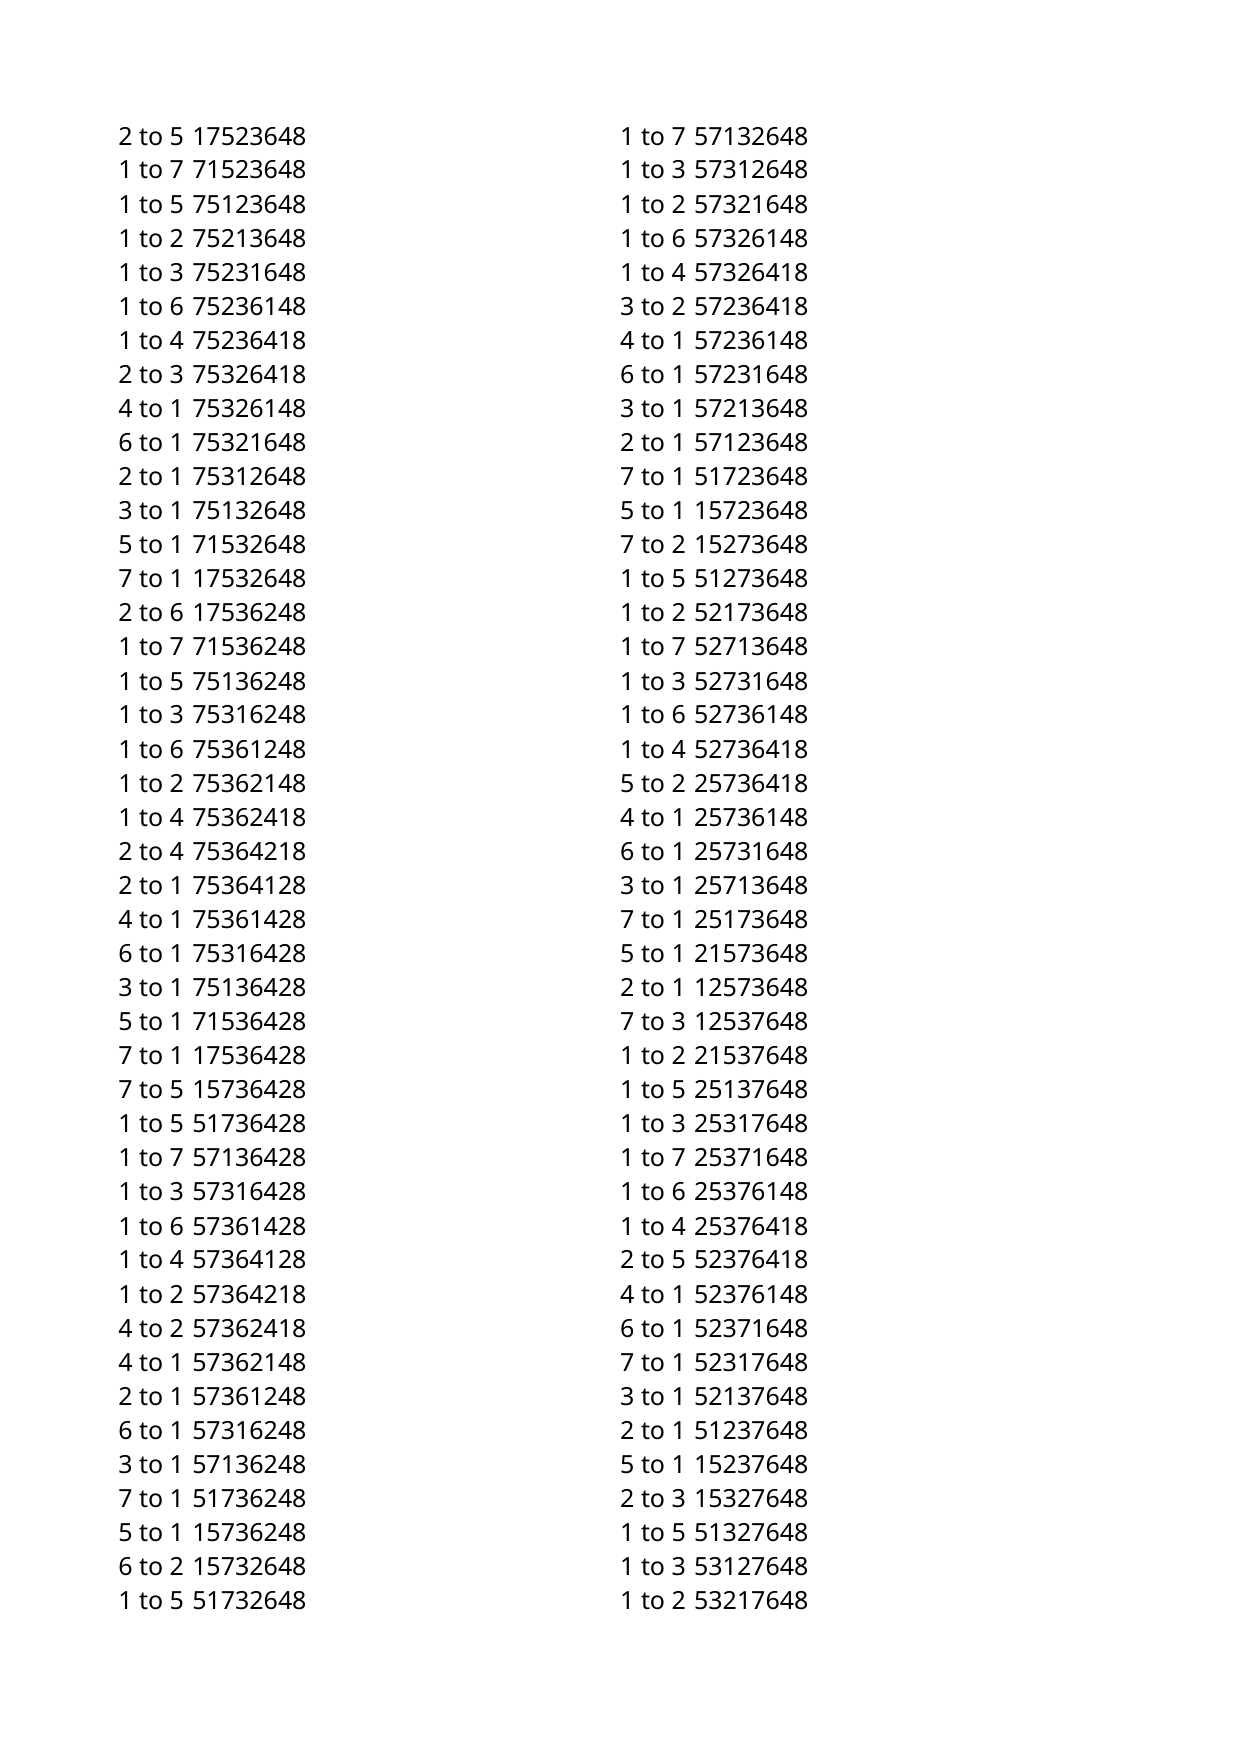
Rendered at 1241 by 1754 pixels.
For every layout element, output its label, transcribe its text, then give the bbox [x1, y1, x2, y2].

text 1 to 4 75362418 [118, 799, 620, 833]
text 1 to 7 25371648 [620, 1140, 1122, 1174]
text 5 to 1 21573648 [620, 936, 1122, 970]
text 1 to 4 25376418 [620, 1208, 1122, 1242]
text 6 to 2 15732648 [118, 1549, 620, 1583]
text 1 to 4 75236418 [118, 322, 620, 357]
text 3 to 1 57213648 [620, 391, 1122, 425]
text 2 to 5 52376418 [620, 1242, 1122, 1276]
text 1 to 4 57326418 [620, 254, 1122, 288]
text 1 to 7 57136428 [118, 1140, 620, 1174]
text 7 to 1 17532648 [118, 561, 620, 595]
text 6 to 1 25731648 [620, 833, 1122, 867]
text 6 to 1 57231648 [620, 357, 1122, 391]
text 5 to 1 15237648 [620, 1447, 1122, 1481]
text 2 to 1 57361248 [118, 1378, 620, 1412]
text 3 to 1 75132648 [118, 493, 620, 527]
text 1 to 3 75316248 [118, 697, 620, 731]
text 7 to 1 52317648 [620, 1344, 1122, 1378]
text 2 to 4 75364218 [118, 833, 620, 867]
text 1 to 5 51736428 [118, 1106, 620, 1140]
text 5 to 2 25736418 [620, 765, 1122, 799]
text 7 to 1 51723648 [620, 459, 1122, 493]
text 1 to 2 21537648 [620, 1038, 1122, 1072]
text 6 to 1 52371648 [620, 1310, 1122, 1344]
text 2 to 5 17523648 [118, 118, 620, 152]
text 4 to 2 57362418 [118, 1310, 620, 1344]
text 5 to 1 71536428 [118, 1004, 620, 1038]
text 2 to 1 57123648 [620, 425, 1122, 459]
text 5 to 1 15723648 [620, 493, 1122, 527]
text 3 to 1 52137648 [620, 1378, 1122, 1412]
text 5 to 1 15736248 [118, 1515, 620, 1549]
text 7 to 1 25173648 [620, 902, 1122, 936]
text 1 to 4 52736418 [620, 731, 1122, 765]
text 1 to 6 52736148 [620, 697, 1122, 731]
text 1 to 2 57364218 [118, 1276, 620, 1310]
text 3 to 2 57236418 [620, 288, 1122, 322]
text 4 to 1 57362148 [118, 1344, 620, 1378]
text 3 to 1 75136428 [118, 970, 620, 1004]
text 6 to 1 75321648 [118, 425, 620, 459]
text 1 to 2 52173648 [620, 595, 1122, 629]
text 1 to 5 51327648 [620, 1515, 1122, 1549]
text 2 to 1 51237648 [620, 1412, 1122, 1447]
text 4 to 1 75361428 [118, 902, 620, 936]
text 1 to 7 71523648 [118, 152, 620, 186]
text 3 to 1 57136248 [118, 1447, 620, 1481]
text 7 to 3 12537648 [620, 1004, 1122, 1038]
text 1 to 3 52731648 [620, 663, 1122, 697]
text 2 to 1 75312648 [118, 459, 620, 493]
text 2 to 6 17536248 [118, 595, 620, 629]
text 2 to 3 75326418 [118, 357, 620, 391]
text 1 to 3 25317648 [620, 1106, 1122, 1140]
text 4 to 1 25736148 [620, 799, 1122, 833]
text 1 to 5 75123648 [118, 186, 620, 220]
text 1 to 6 57326148 [620, 220, 1122, 254]
text 1 to 7 71536248 [118, 629, 620, 663]
text 1 to 2 75213648 [118, 220, 620, 254]
text 1 to 6 25376148 [620, 1174, 1122, 1208]
text 4 to 1 75326148 [118, 391, 620, 425]
text 1 to 3 75231648 [118, 254, 620, 288]
text 7 to 5 15736428 [118, 1072, 620, 1106]
text 1 to 6 75361248 [118, 731, 620, 765]
text 1 to 3 57316428 [118, 1174, 620, 1208]
text 1 to 5 75136248 [118, 663, 620, 697]
text 1 to 3 53127648 [620, 1549, 1122, 1583]
text 1 to 4 57364128 [118, 1242, 620, 1276]
text 1 to 3 57312648 [620, 152, 1122, 186]
text 3 to 1 25713648 [620, 867, 1122, 902]
text 2 to 1 12573648 [620, 970, 1122, 1004]
text 2 to 1 75364128 [118, 867, 620, 902]
text 2 to 3 15327648 [620, 1481, 1122, 1515]
text 1 to 5 51273648 [620, 561, 1122, 595]
text 1 to 5 25137648 [620, 1072, 1122, 1106]
text 1 to 6 75236148 [118, 288, 620, 322]
text 6 to 1 57316248 [118, 1412, 620, 1447]
text 1 to 7 57132648 [620, 118, 1122, 152]
text 1 to 5 51732648 [118, 1583, 620, 1617]
text 1 to 7 52713648 [620, 629, 1122, 663]
text 6 to 1 75316428 [118, 936, 620, 970]
text 1 to 2 57321648 [620, 186, 1122, 220]
text 4 to 1 57236148 [620, 322, 1122, 357]
text 4 to 1 52376148 [620, 1276, 1122, 1310]
text 1 to 2 75362148 [118, 765, 620, 799]
text 7 to 1 51736248 [118, 1481, 620, 1515]
text 7 to 1 17536428 [118, 1038, 620, 1072]
text 1 to 6 57361428 [118, 1208, 620, 1242]
text 5 to 1 71532648 [118, 527, 620, 561]
text 7 to 2 15273648 [620, 527, 1122, 561]
text 1 to 2 53217648 [620, 1583, 1122, 1617]
